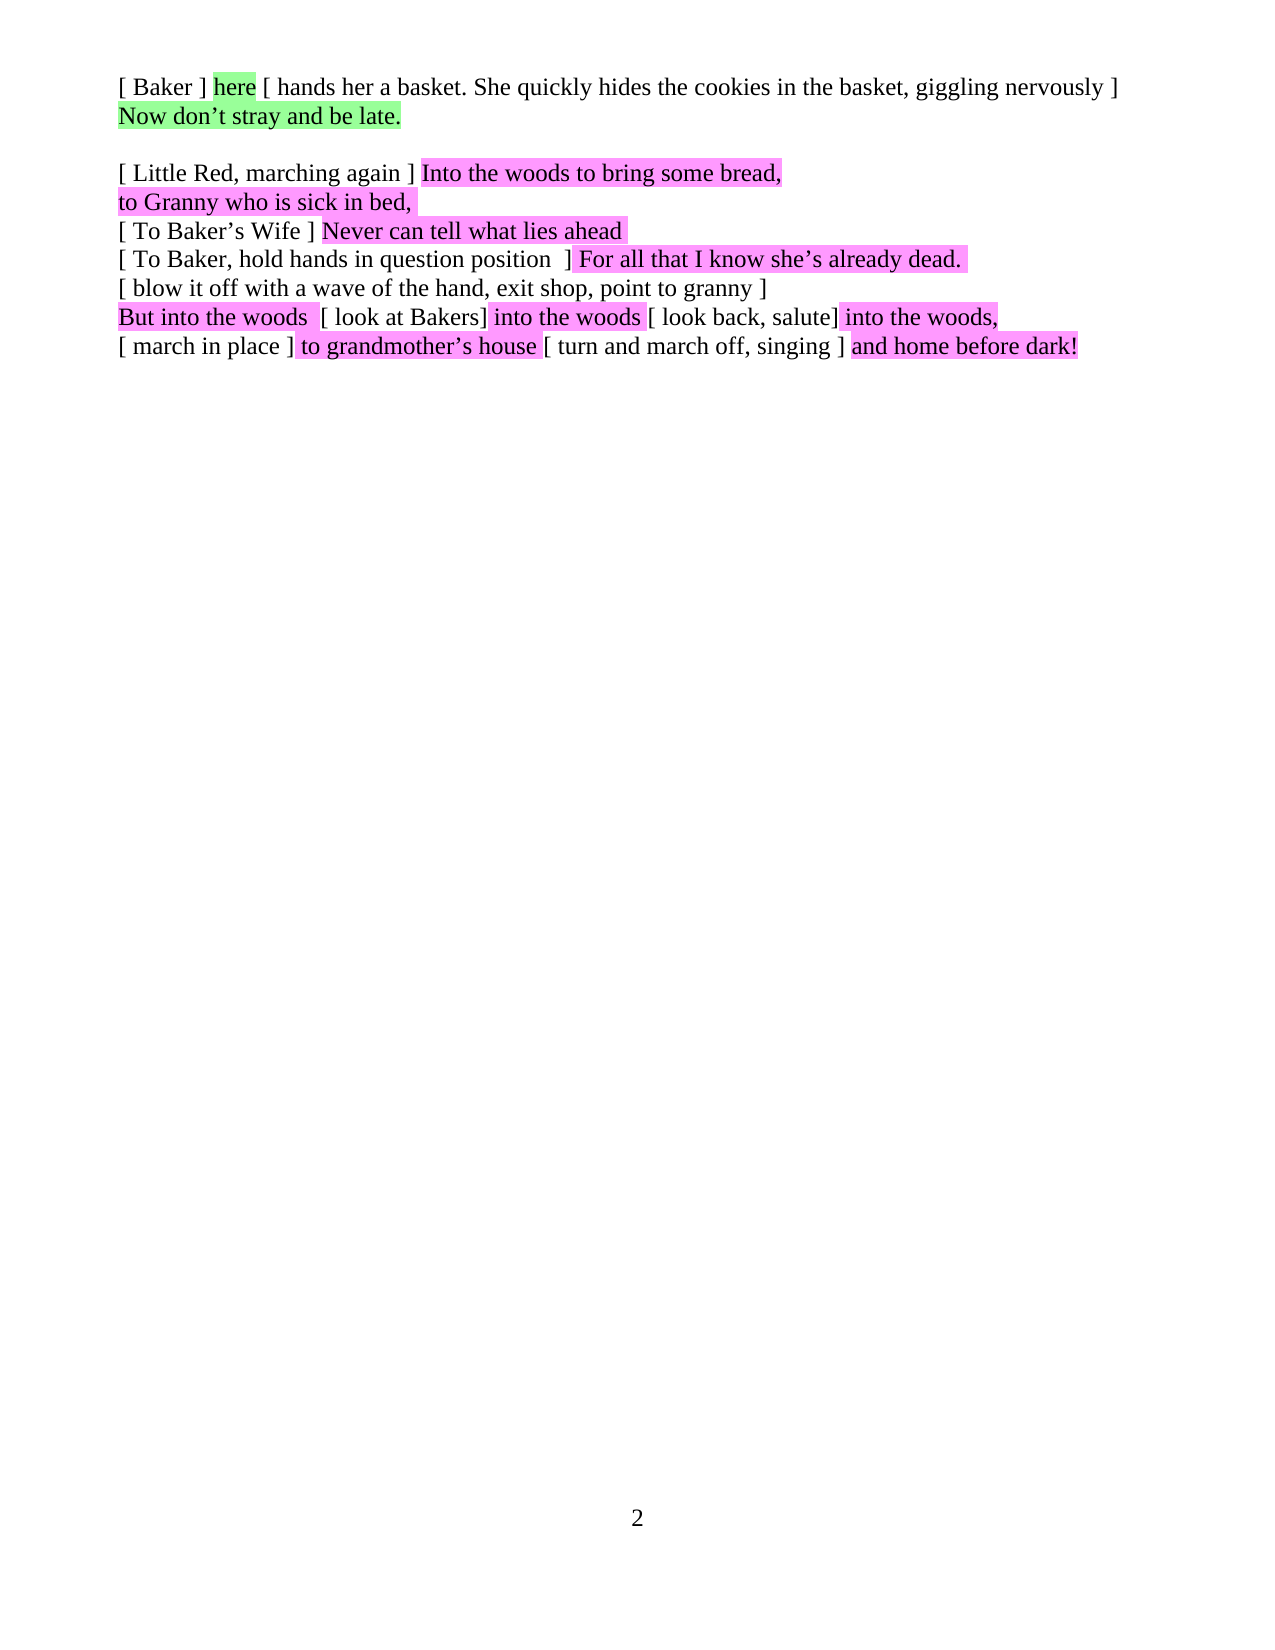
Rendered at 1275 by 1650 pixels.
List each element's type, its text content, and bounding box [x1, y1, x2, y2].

text [ Little Red, marching again ] Into the woods to bring some bread, [118, 158, 1157, 187]
text But into the woods [ look at Bakers] into the woods [ look back, salute] into the woods, [118, 302, 1157, 331]
text to Granny who is sick in bed, [118, 187, 1157, 216]
text [ march in place ] to grandmother’s house [ turn and march off, singing ] and home before dark! [118, 331, 1157, 359]
text [ blow it off with a wave of the hand, exit shop, point to granny ] [118, 273, 1157, 302]
text [ Baker ] here [ hands her a basket. She quickly hides the cookies in the basket, giggling nervously ] Now don’t stray and be late. [118, 72, 1157, 129]
text [ To Baker, hold hands in question position ] For all that I know she’s already dead. [118, 244, 1157, 273]
text [ To Baker’s Wife ] Never can tell what lies ahead [118, 216, 1157, 244]
